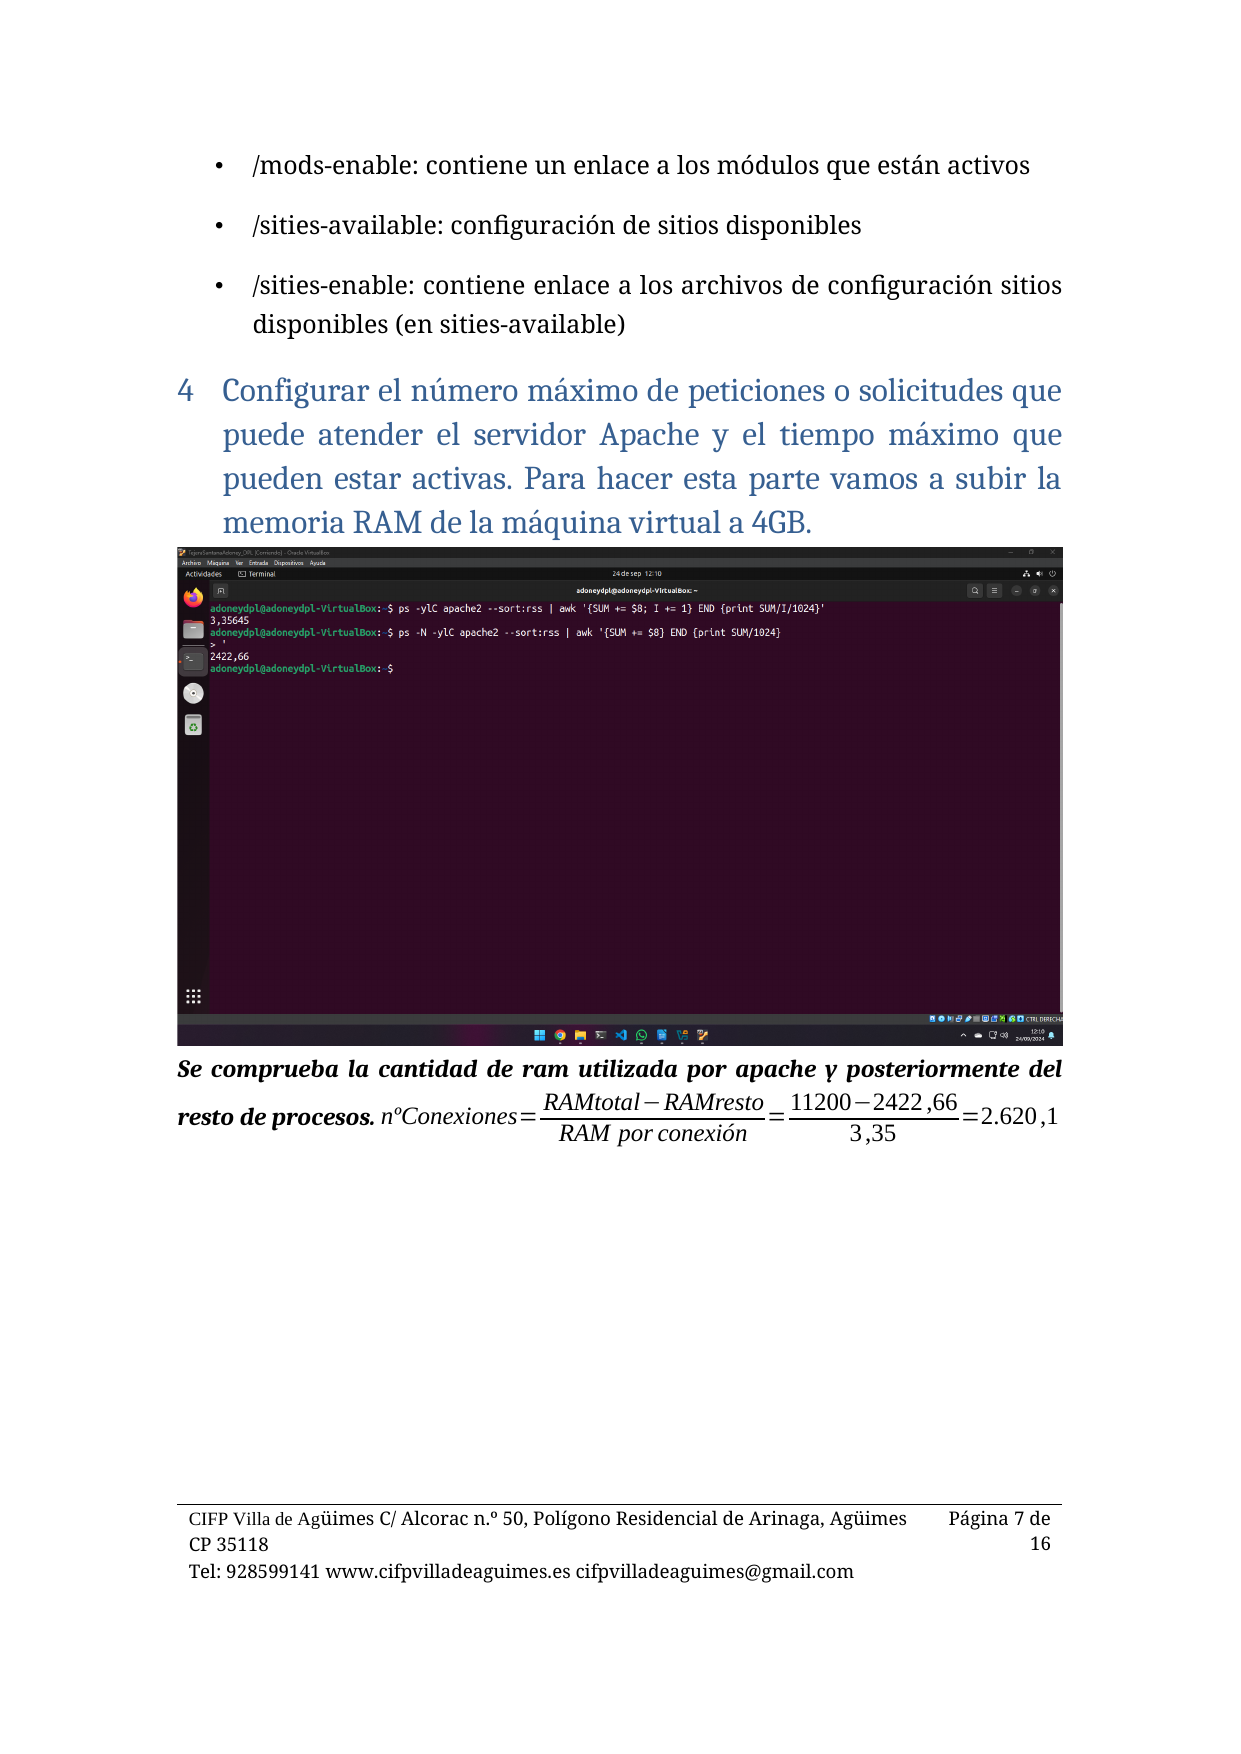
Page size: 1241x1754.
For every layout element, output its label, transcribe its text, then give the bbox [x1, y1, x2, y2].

list /sities-enable: contiene enlace a los archivos de configuración sitios disponibles (en sities-available) [215, 268, 1063, 341]
subtitle Se comprueba la cantidad de ram utilizada por apache y posteriormente del resto de procesos. [177, 1046, 1063, 1147]
list /sities-available: configuración de sitios disponibles [215, 208, 1063, 242]
picture [177, 547, 1063, 1046]
subtitle Configurar el número máximo de peticiones o solicitudes que puede atender el servidor Apache y el tiempo máximo que pueden estar activas. Para hacer esta parte vamos a subir la memoria RAM de la máquina virtual a 4GB. [177, 371, 1063, 541]
list /mods-enable: contiene un enlace a los módulos que están activos [215, 148, 1063, 182]
